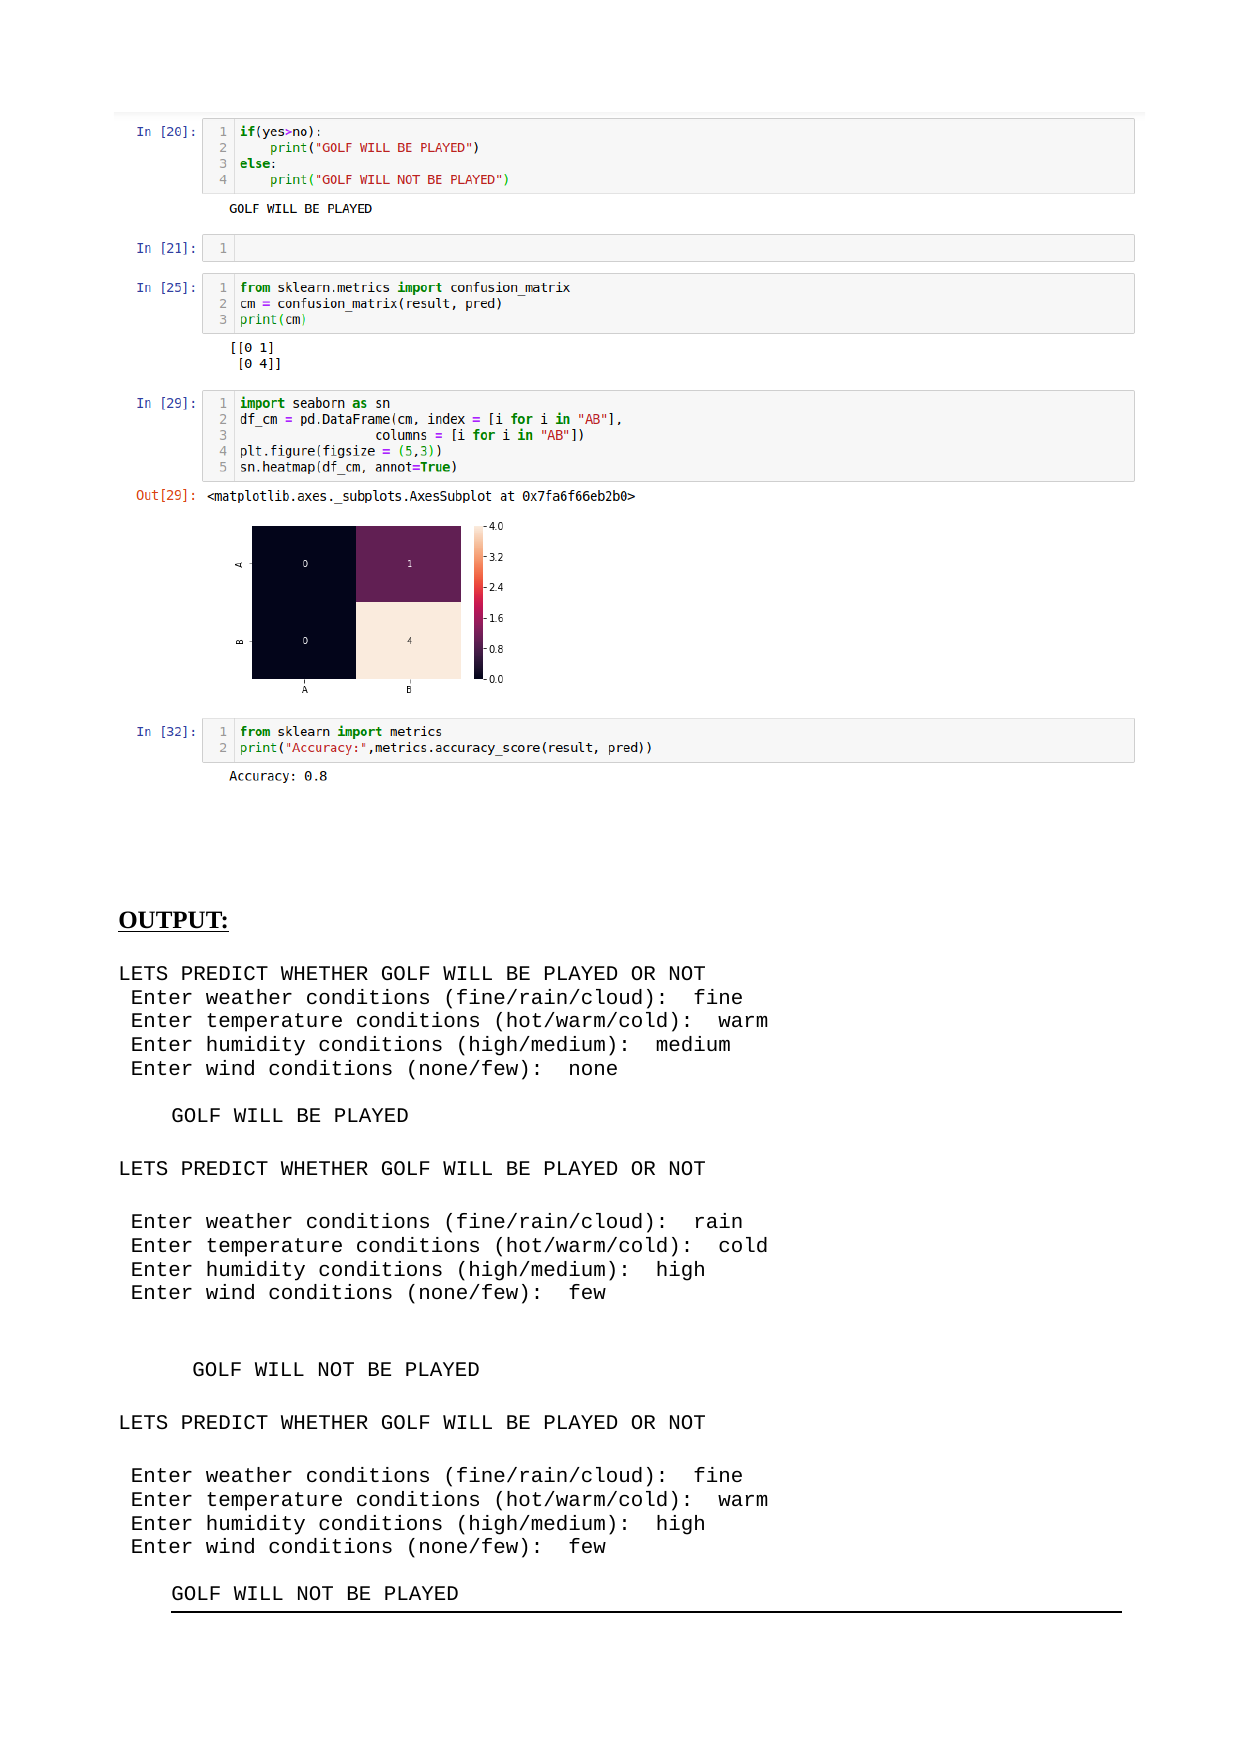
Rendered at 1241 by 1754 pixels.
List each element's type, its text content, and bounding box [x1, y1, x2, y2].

text OUTPUT: [118, 906, 1122, 934]
text Enter temperature conditions (hot/warm/cold): cold [118, 1235, 1122, 1258]
text Enter wind conditions (none/few): none [118, 1058, 1122, 1081]
text Enter weather conditions (fine/rain/cloud): fine [118, 987, 1122, 1010]
picture [113, 112, 1146, 791]
text GOLF WILL NOT BE PLAYED [171, 1583, 1122, 1611]
text LETS PREDICT WHETHER GOLF WILL BE PLAYED OR NOT [118, 1412, 1122, 1436]
text LETS PREDICT WHETHER GOLF WILL BE PLAYED OR NOT [118, 1158, 1122, 1182]
text Enter wind conditions (none/few): few [118, 1536, 1122, 1560]
text GOLF WILL NOT BE PLAYED [118, 1359, 1122, 1383]
text Enter weather conditions (fine/rain/cloud): rain [118, 1211, 1122, 1235]
text Enter temperature conditions (hot/warm/cold): warm [118, 1489, 1122, 1512]
text Enter temperature conditions (hot/warm/cold): warm [118, 1010, 1122, 1034]
text Enter wind conditions (none/few): few [118, 1282, 1122, 1306]
text Enter weather conditions (fine/rain/cloud): fine [118, 1465, 1122, 1489]
text GOLF WILL BE PLAYED [171, 1105, 1122, 1129]
text Enter humidity conditions (high/medium): high [118, 1258, 1122, 1282]
text LETS PREDICT WHETHER GOLF WILL BE PLAYED OR NOT [118, 963, 1122, 987]
text Enter humidity conditions (high/medium): high [118, 1512, 1122, 1536]
text Enter humidity conditions (high/medium): medium [118, 1034, 1122, 1058]
